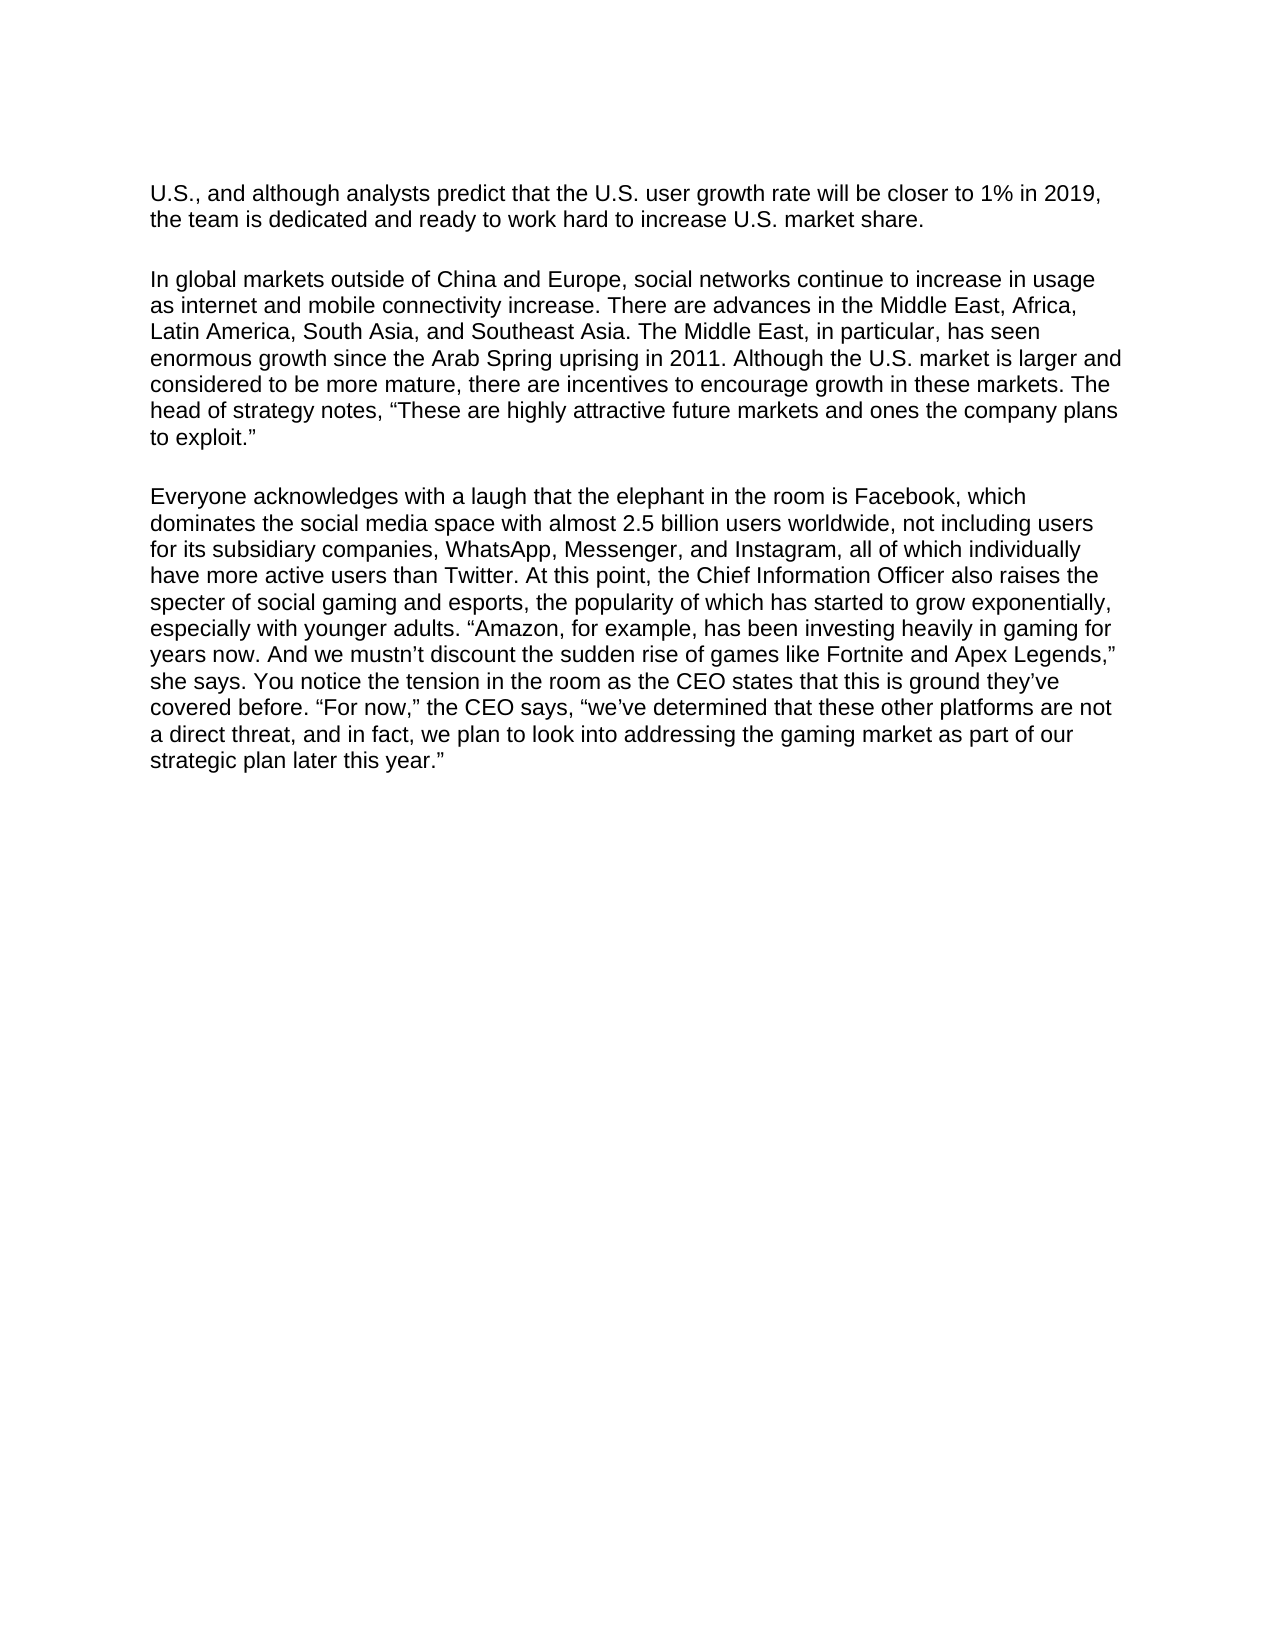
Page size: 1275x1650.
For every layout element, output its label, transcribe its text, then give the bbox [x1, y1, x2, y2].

text Everyone acknowledges with a laugh that the elephant in the room is Facebook, which dominates the social media space with almost 2.5 billion users worldwide, not including users for its subsidiary companies, WhatsApp, Messenger, and Instagram, all of which individually have more active users than Twitter. At this point, the Chief Information Officer also raises the specter of social gaming and esports, the popularity of which has started to grow exponentially, especially with younger adults. “Amazon, for example, has been investing heavily in gaming for years now. And we mustn’t discount the sudden rise of games like Fortnite and Apex Legends,” she says. You notice the tension in the room as the CEO states that this is ground they’ve covered before. “For now,” the CEO says, “we’ve determined that these other platforms are not a direct threat, and in fact, we plan to look into addressing the gaming market as part of our strategic plan later this year.” [150, 483, 1125, 773]
text U.S., and although analysts predict that the U.S. user growth rate will be closer to 1% in 2019, the team is dedicated and ready to work hard to increase U.S. market share. [150, 179, 1125, 232]
text In global markets outside of China and Europe, social networks continue to increase in usage as internet and mobile connectivity increase. There are advances in the Middle East, Africa, Latin America, South Asia, and Southeast Asia. The Middle East, in particular, has seen enormous growth since the Arab Spring uprising in 2011. Although the U.S. market is larger and considered to be more mature, there are incentives to encourage growth in these markets. The head of strategy notes, “These are highly attractive future markets and ones the company plans to exploit.” [150, 266, 1125, 450]
